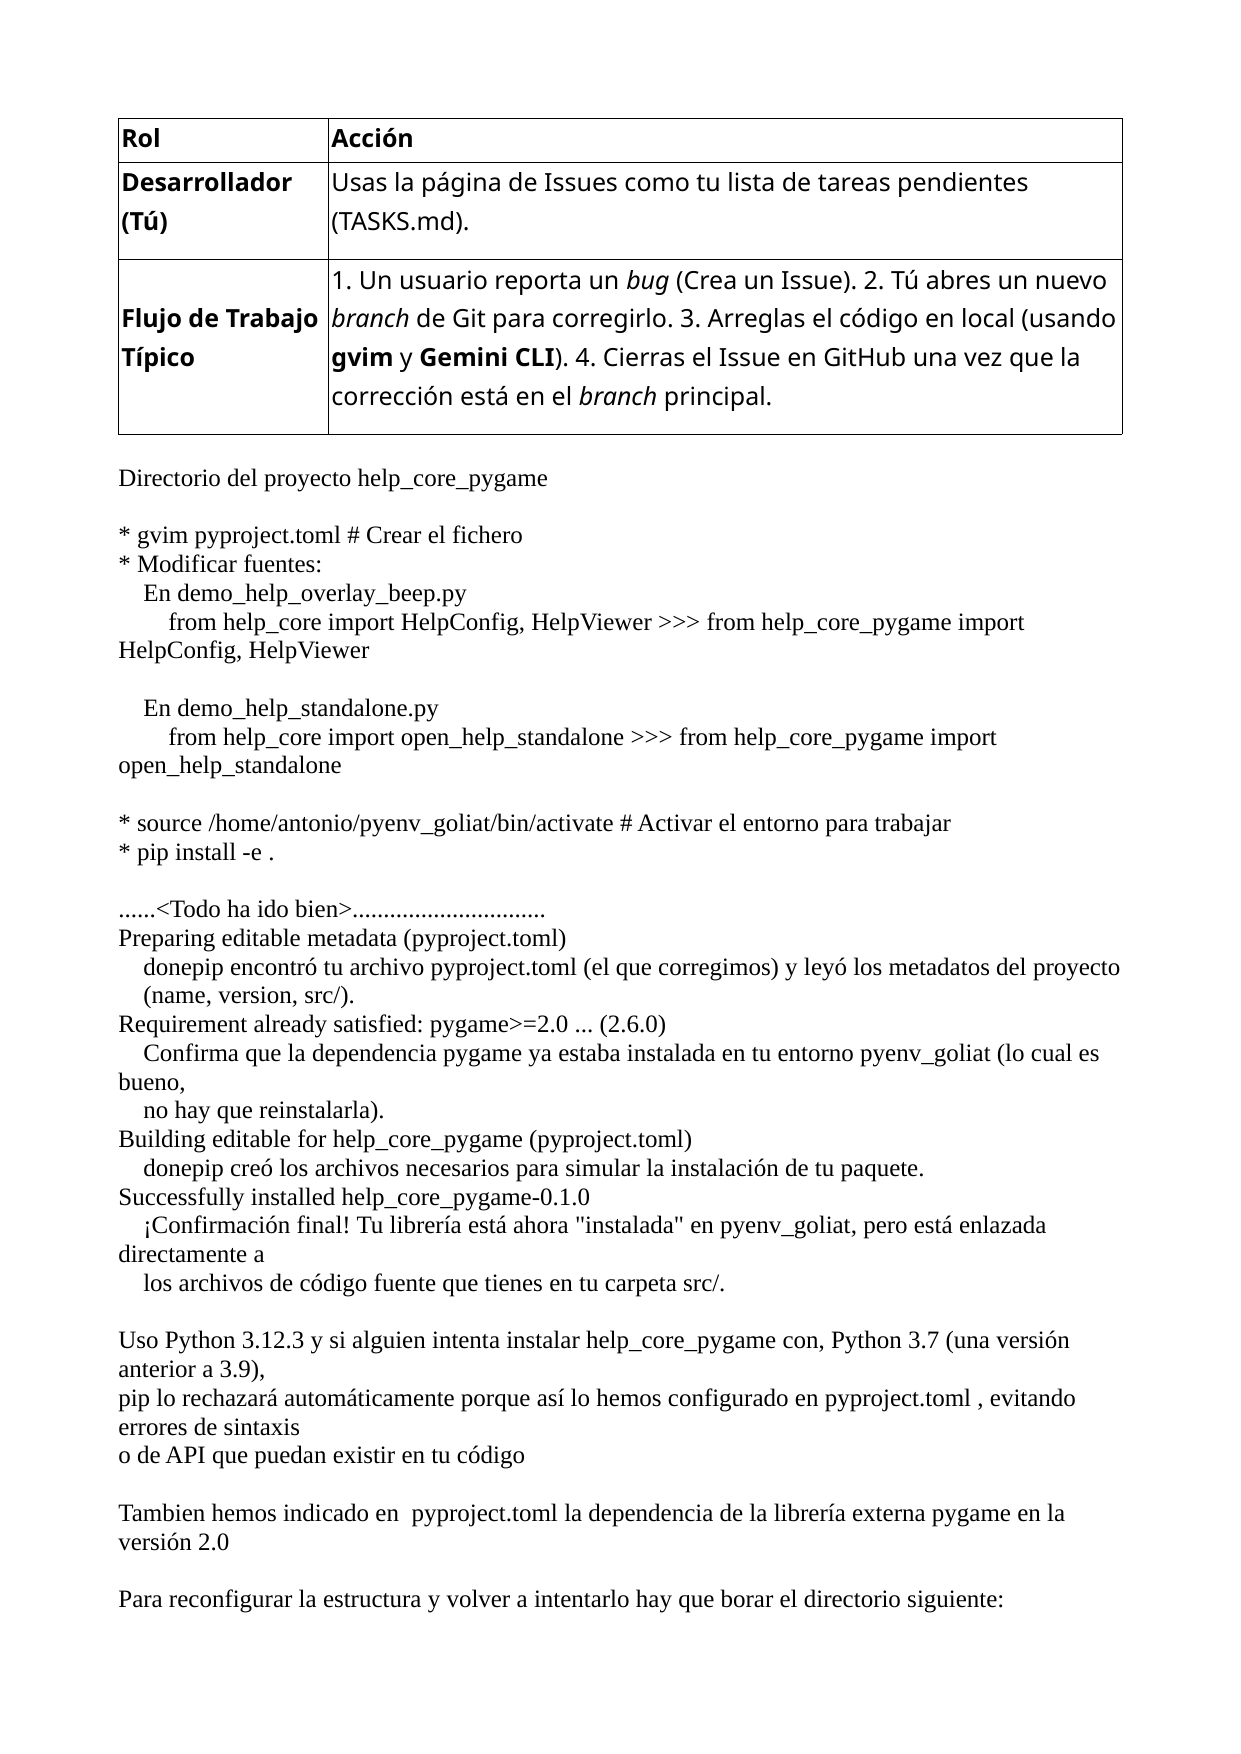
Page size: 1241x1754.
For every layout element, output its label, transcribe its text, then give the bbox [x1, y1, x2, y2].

text donepip encontró tu archivo pyproject.toml (el que corregimos) y leyó los metadatos del proyecto [118, 952, 1122, 981]
text Successfully installed help_core_pygame-0.1.0 [118, 1182, 1122, 1211]
table_header Rol [119, 119, 328, 162]
text Building editable for help_core_pygame (pyproject.toml) [118, 1124, 1122, 1153]
text donepip creó los archivos necesarios para simular la instalación de tu paquete. [118, 1153, 1122, 1182]
text ......<Todo ha ido bien>............................... [118, 894, 1122, 923]
text Para reconfigurar la estructura y volver a intentarlo hay que borar el directorio siguiente: [118, 1584, 1122, 1613]
text * pip install -e . [118, 837, 1122, 866]
text from help_core import HelpConfig, HelpViewer >>> from help_core_pygame import HelpConfig, HelpViewer [118, 607, 1122, 664]
text los archivos de código fuente que tienes en tu carpeta src/. [118, 1268, 1122, 1297]
text ¡Confirmación final! Tu librería está ahora "instalada" en pyenv_goliat, pero está enlazada directamente a [118, 1211, 1122, 1268]
text o de API que puedan existir en tu código [118, 1441, 1122, 1469]
table_cell Usas la página de Issues como tu lista de tareas pendientes (TASKS.md). [329, 163, 1122, 259]
text from help_core import open_help_standalone >>> from help_core_pygame import open_help_standalone [118, 722, 1122, 779]
text * source /home/antonio/pyenv_goliat/bin/activate # Activar el entorno para trabajar [118, 808, 1122, 837]
table_cell Flujo de Trabajo Típico [119, 260, 328, 434]
table_cell 1. Un usuario reporta un bug (Crea un Issue). 2. Tú abres un nuevo branch de Git para corregirlo. 3. Arreglas el código en local (usando gvim y Gemini CLI). 4. Cierras el Issue en GitHub una vez que la corrección está en el branch principal. [329, 260, 1122, 434]
text Tambien hemos indicado en pyproject.toml la dependencia de la librería externa pygame en la versión 2.0 [118, 1498, 1122, 1556]
text Preparing editable metadata (pyproject.toml) [118, 923, 1122, 952]
text Requirement already satisfied: pygame>=2.0 ... (2.6.0) [118, 1009, 1122, 1038]
text pip lo rechazará automáticamente porque así lo hemos configurado en pyproject.toml , evitando errores de sintaxis [118, 1383, 1122, 1441]
text En demo_help_standalone.py [118, 693, 1122, 722]
text * gvim pyproject.toml # Crear el fichero [118, 521, 1122, 549]
table_cell Desarrollador (Tú) [119, 163, 328, 259]
text En demo_help_overlay_beep.py [118, 578, 1122, 607]
text Confirma que la dependencia pygame ya estaba instalada en tu entorno pyenv_goliat (lo cual es bueno, [118, 1038, 1122, 1096]
table_header Acción [329, 119, 1122, 162]
text (name, version, src/). [118, 981, 1122, 1009]
text Uso Python 3.12.3 y si alguien intenta instalar help_core_pygame con, Python 3.7 (una versión anterior a 3.9), [118, 1326, 1122, 1383]
text Directorio del proyecto help_core_pygame [118, 435, 1122, 492]
text no hay que reinstalarla). [118, 1096, 1122, 1124]
text * Modificar fuentes: [118, 549, 1122, 578]
